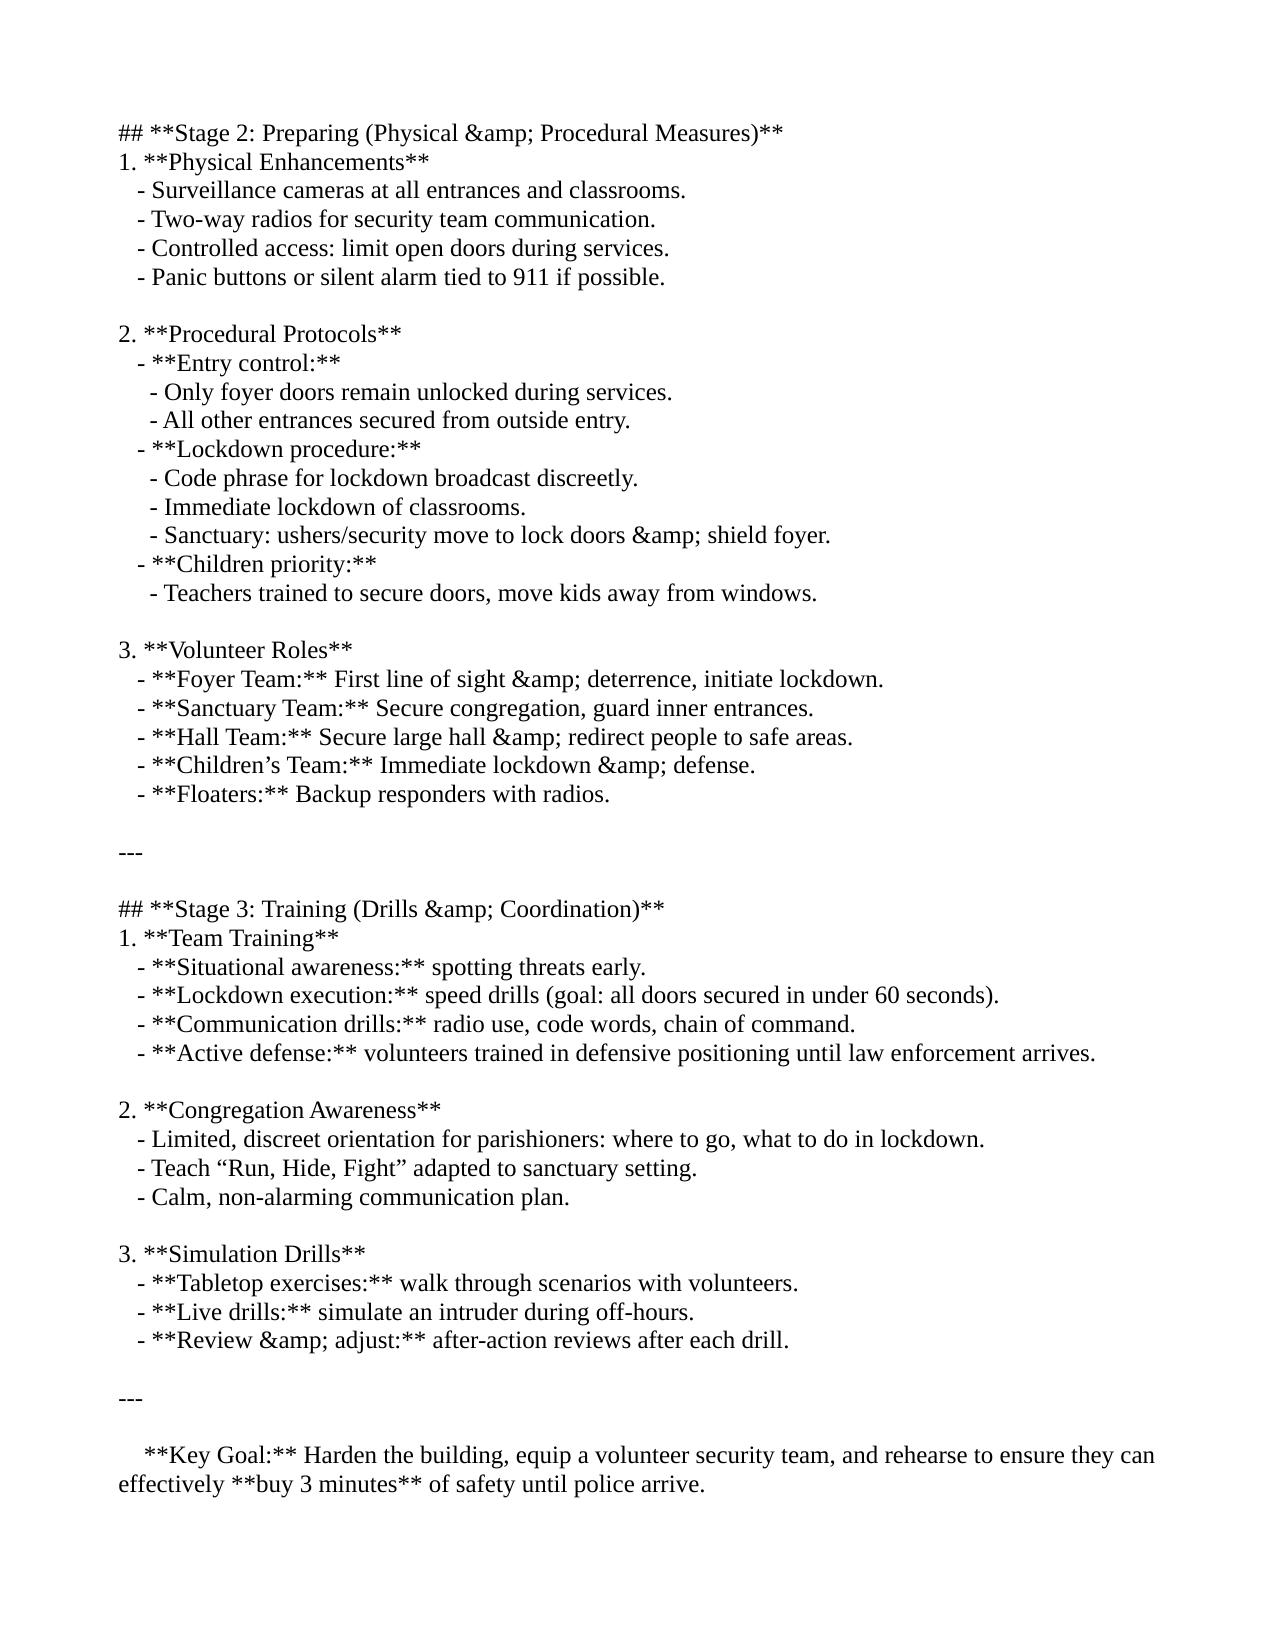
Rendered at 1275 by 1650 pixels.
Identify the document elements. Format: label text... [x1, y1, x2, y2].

text ## **Stage 3: Training (Drills &amp; Coordination)** [118, 894, 1157, 923]
text --- [118, 1383, 1157, 1412]
text - **Lockdown procedure:** [118, 434, 1157, 463]
text 1. **Team Training** [118, 923, 1157, 952]
text - Controlled access: limit open doors during services. [118, 233, 1157, 262]
text - **Lockdown execution:** speed drills (goal: all doors secured in under 60 seconds). [118, 981, 1157, 1009]
text 2. **Procedural Protocols** [118, 319, 1157, 348]
text - Panic buttons or silent alarm tied to 911 if possible. [118, 262, 1157, 291]
text - **Floaters:** Backup responders with radios. [118, 779, 1157, 808]
text - **Communication drills:** radio use, code words, chain of command. [118, 1009, 1157, 1038]
text - Calm, non-alarming communication plan. [118, 1182, 1157, 1211]
text - All other entrances secured from outside entry. [118, 406, 1157, 434]
text - **Active defense:** volunteers trained in defensive positioning until law enforcement arrives. [118, 1038, 1157, 1067]
text - **Hall Team:** Secure large hall &amp; redirect people to safe areas. [118, 722, 1157, 751]
text 3. **Simulation Drills** [118, 1239, 1157, 1268]
text - **Tabletop exercises:** walk through scenarios with volunteers. [118, 1268, 1157, 1297]
text - **Sanctuary Team:** Secure congregation, guard inner entrances. [118, 693, 1157, 722]
text - Only foyer doors remain unlocked during services. [118, 377, 1157, 406]
text - Sanctuary: ushers/security move to lock doors &amp; shield foyer. [118, 521, 1157, 549]
text - **Foyer Team:** First line of sight &amp; deterrence, initiate lockdown. [118, 664, 1157, 693]
text - Immediate lockdown of classrooms. [118, 492, 1157, 521]
text - **Children’s Team:** Immediate lockdown &amp; defense. [118, 751, 1157, 779]
text - Teach “Run, Hide, Fight” adapted to sanctuary setting. [118, 1153, 1157, 1182]
text 3. **Volunteer Roles** [118, 636, 1157, 664]
text ## **Stage 2: Preparing (Physical &amp; Procedural Measures)** [118, 118, 1157, 147]
text - Limited, discreet orientation for parishioners: where to go, what to do in lockdown. [118, 1124, 1157, 1153]
text 1. **Physical Enhancements** [118, 147, 1157, 176]
text - **Entry control:** [118, 348, 1157, 377]
text - **Live drills:** simulate an intruder during off-hours. [118, 1297, 1157, 1326]
text - **Children priority:** [118, 549, 1157, 578]
text - Two-way radios for security team communication. [118, 204, 1157, 233]
text - Code phrase for lockdown broadcast discreetly. [118, 463, 1157, 492]
text - **Situational awareness:** spotting threats early. [118, 952, 1157, 981]
text --- [118, 837, 1157, 866]
text - Teachers trained to secure doors, move kids away from windows. [118, 578, 1157, 607]
text - Surveillance cameras at all entrances and classrooms. [118, 176, 1157, 204]
text 2. **Congregation Awareness** [118, 1096, 1157, 1124]
text - **Review &amp; adjust:** after-action reviews after each drill. [118, 1326, 1157, 1354]
text ✅ **Key Goal:** Harden the building, equip a volunteer security team, and rehearse to ensure they can effectively **buy 3 minutes** of safety until police arrive. [118, 1441, 1157, 1498]
